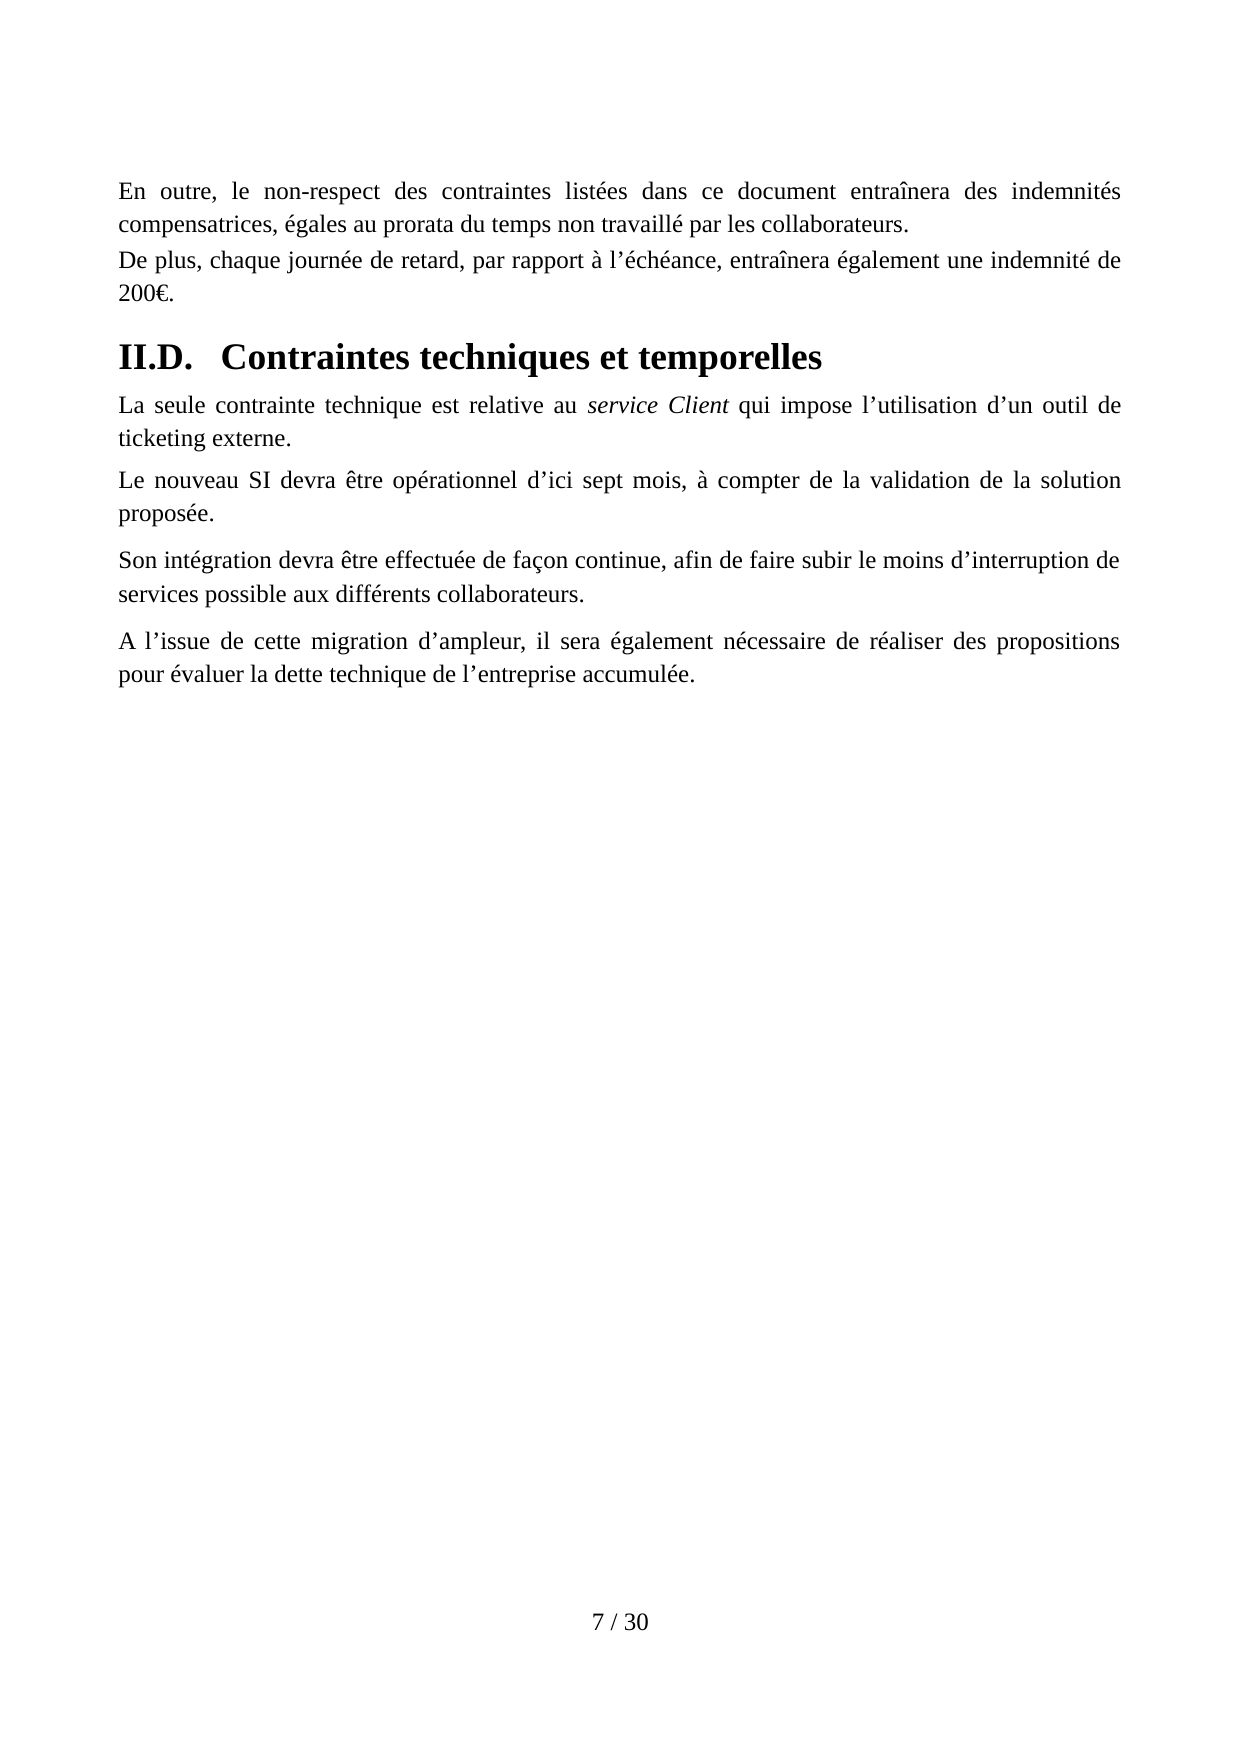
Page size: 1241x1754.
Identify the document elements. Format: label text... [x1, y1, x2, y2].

text Le nouveau SI devra être opérationnel d’ici sept mois, à compter de la validation de la solution proposée. [118, 465, 1122, 527]
text A l’issue de cette migration d’ampleur, il sera également nécessaire de réaliser des propositions pour évaluer la dette technique de l’entreprise accumulée. [118, 626, 1122, 688]
subtitle Contraintes techniques et temporelles [118, 335, 1122, 378]
text Son intégration devra être effectuée de façon continue, afin de faire subir le moins d’interruption de services possible aux différents collaborateurs. [118, 546, 1122, 607]
text De plus, chaque journée de retard, par rapport à l’échéance, entraînera également une indemnité de 200€. [118, 245, 1122, 307]
text La seule contrainte technique est relative au service Client qui impose l’utilisation d’un outil de ticketing externe. [118, 390, 1122, 452]
text En outre, le non-respect des contraintes listées dans ce document entraînera des indemnités compensatrices, égales au prorata du temps non travaillé par les collaborateurs. [118, 176, 1122, 238]
